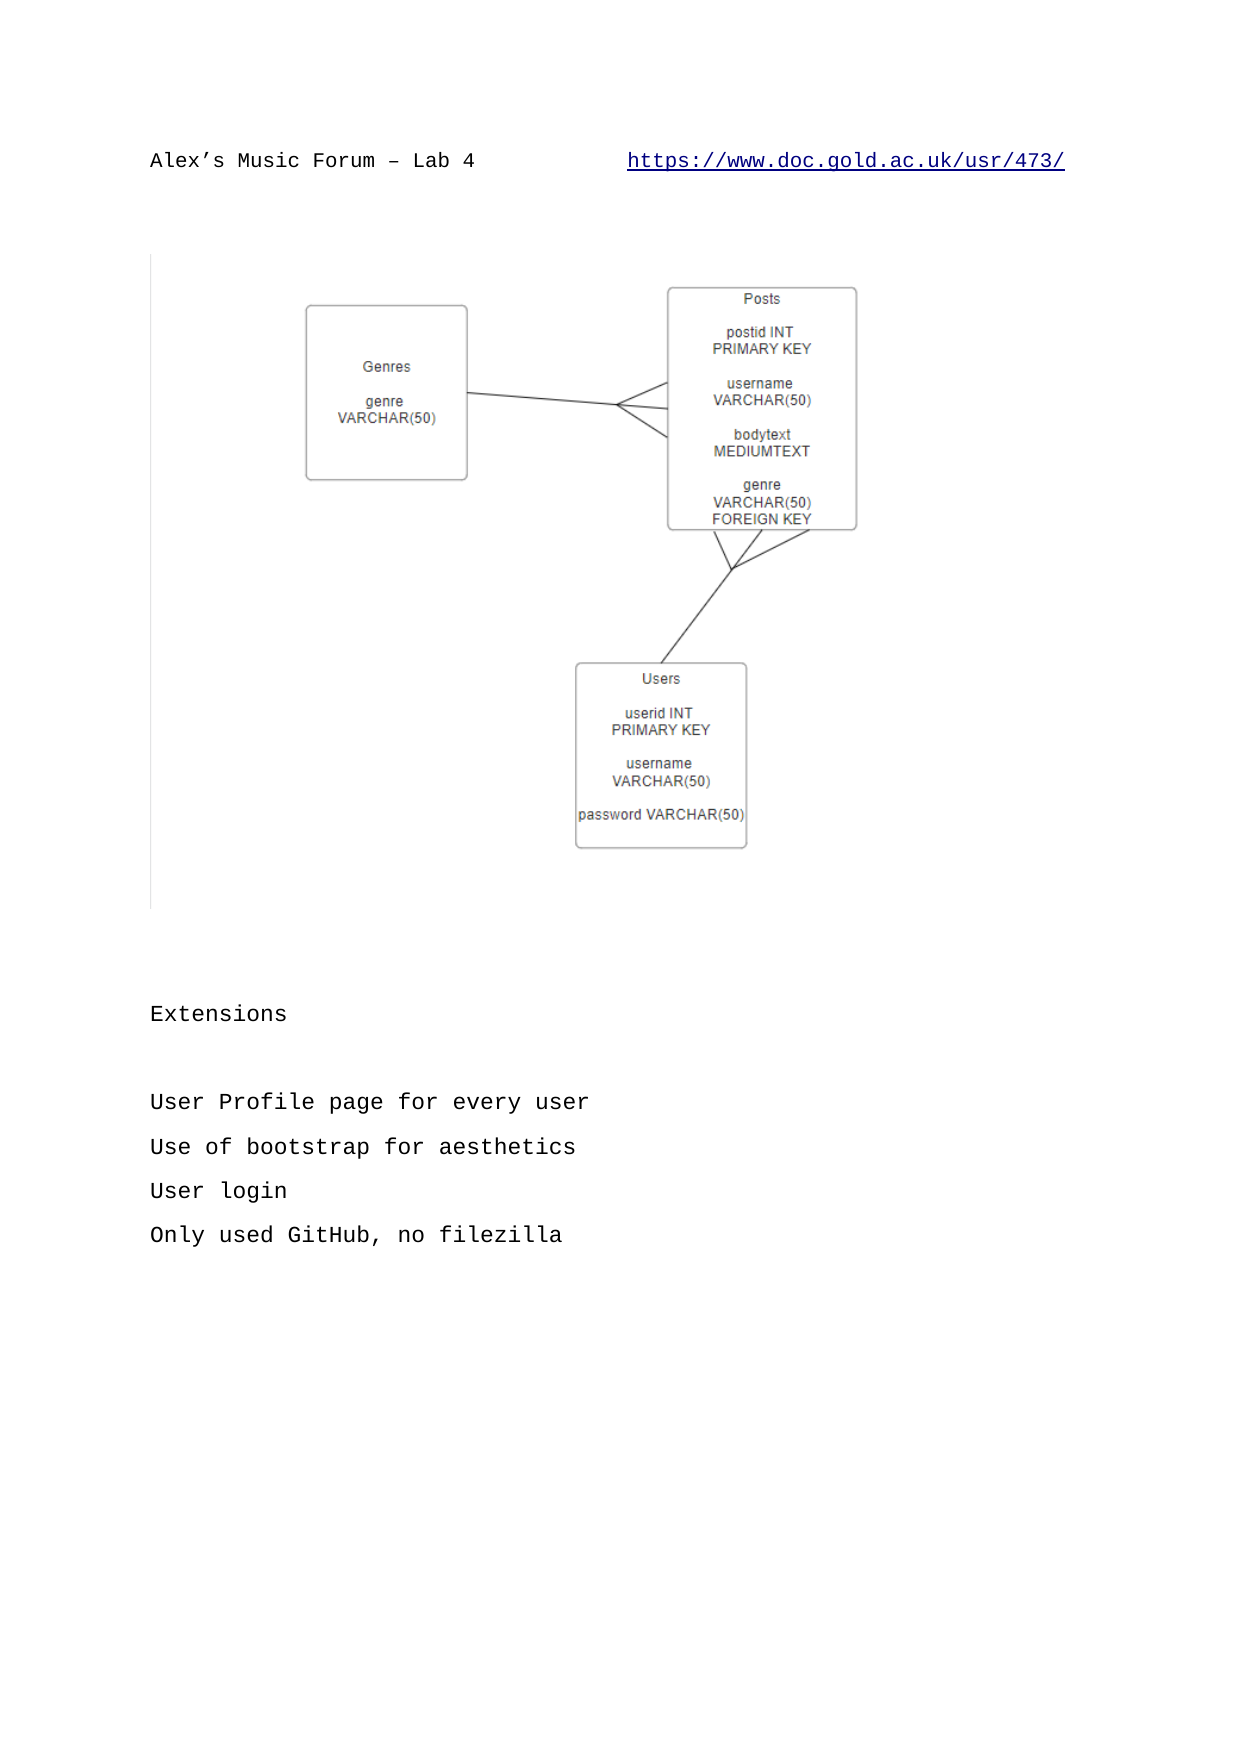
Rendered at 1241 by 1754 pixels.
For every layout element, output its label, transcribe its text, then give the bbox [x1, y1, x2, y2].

text User login [150, 1179, 1090, 1205]
text Only used GitHub, no filezilla [150, 1224, 1090, 1250]
text Extensions [150, 1002, 1090, 1028]
text Use of bootstrap for aesthetics [150, 1135, 1090, 1161]
text Alex’s Music Forum – Lab 4 https://www.doc.gold.ac.uk/usr/473/ [150, 150, 1090, 174]
text User Profile page for every user [150, 1091, 1090, 1117]
